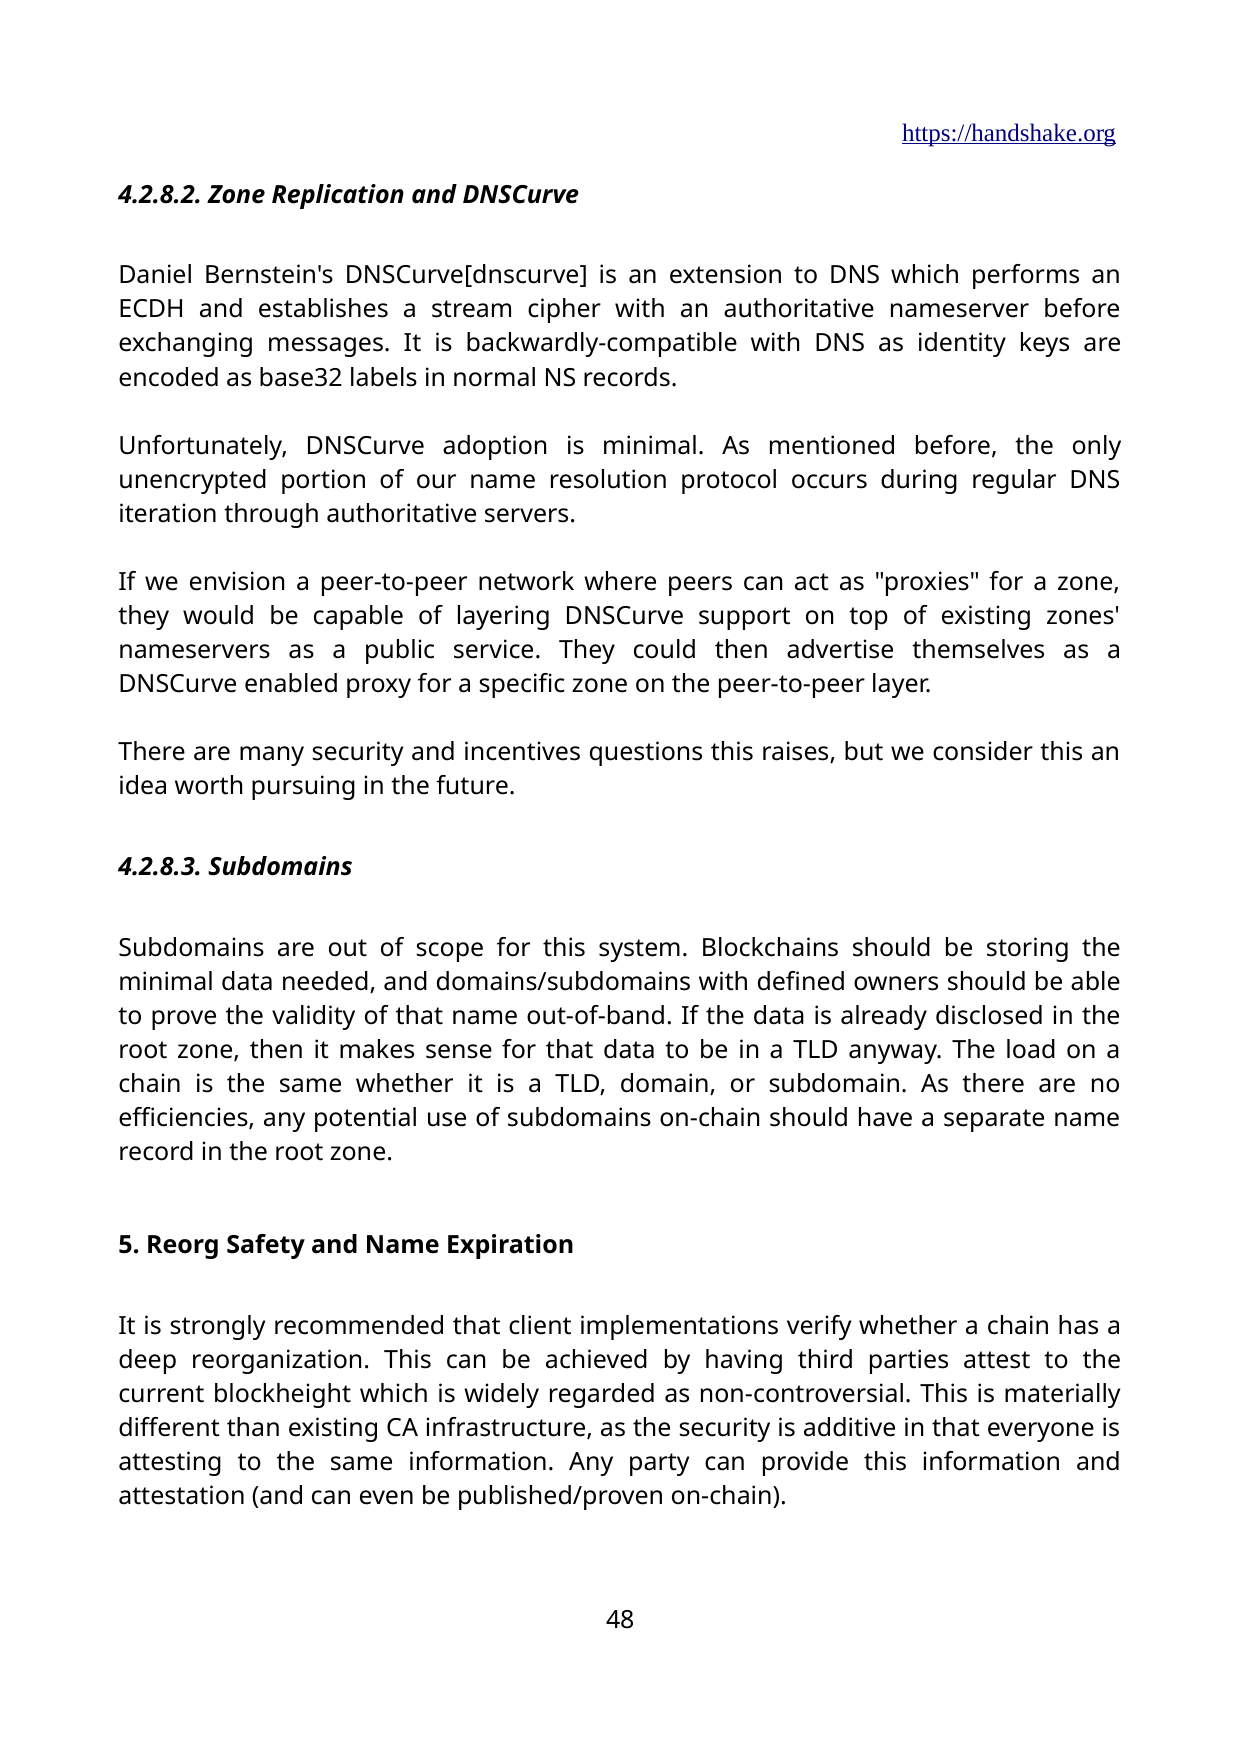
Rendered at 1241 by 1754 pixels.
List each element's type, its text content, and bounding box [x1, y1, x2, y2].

subtitle 4.2.8.2. Zone Replication and DNSCurve [118, 176, 1122, 210]
subtitle 4.2.8.3. Subdomains [118, 848, 1122, 883]
text Daniel Bernstein's DNSCurve[dnscurve] is an extension to DNS which performs an ECDH and establishes a stream cipher with an authoritative nameserver before exchanging messages. It is backwardly-compatible with DNS as identity keys are encoded as base32 labels in normal NS records. [118, 257, 1122, 393]
text Unfortunately, DNSCurve adoption is minimal. As mentioned before, the only unencrypted portion of our name resolution protocol occurs during regular DNS iteration through authoritative servers. [118, 427, 1122, 529]
text If we envision a peer-to-peer network where peers can act as "proxies" for a zone, they would be capable of layering DNSCurve support on top of existing zones' nameservers as a public service. They could then advertise themselves as a DNSCurve enabled proxy for a specific zone on the peer-to-peer layer. [118, 563, 1122, 700]
subtitle 5. Reorg Safety and Name Expiration [118, 1227, 1122, 1261]
text Subdomains are out of scope for this system. Blockchains should be storing the minimal data needed, and domains/subdomains with defined owners should be able to prove the validity of that name out-of-band. If the data is already disclosed in the root zone, then it makes sense for that data to be in a TLD anyway. The load on a chain is the same whether it is a TLD, domain, or subdomain. As there are no efficiencies, any potential use of subdomains on-chain should have a separate name record in the root zone. [118, 929, 1122, 1168]
text There are many security and incentives questions this raises, but we consider this an idea worth pursuing in the future. [118, 734, 1122, 802]
text It is strongly recommended that client implementations verify whether a chain has a deep reorganization. This can be achieved by having third parties attest to the current blockheight which is widely regarded as non-controversial. This is materially different than existing CA infrastructure, as the security is additive in that everyone is attesting to the same information. Any party can provide this information and attestation (and can even be published/proven on-chain). [118, 1307, 1122, 1512]
